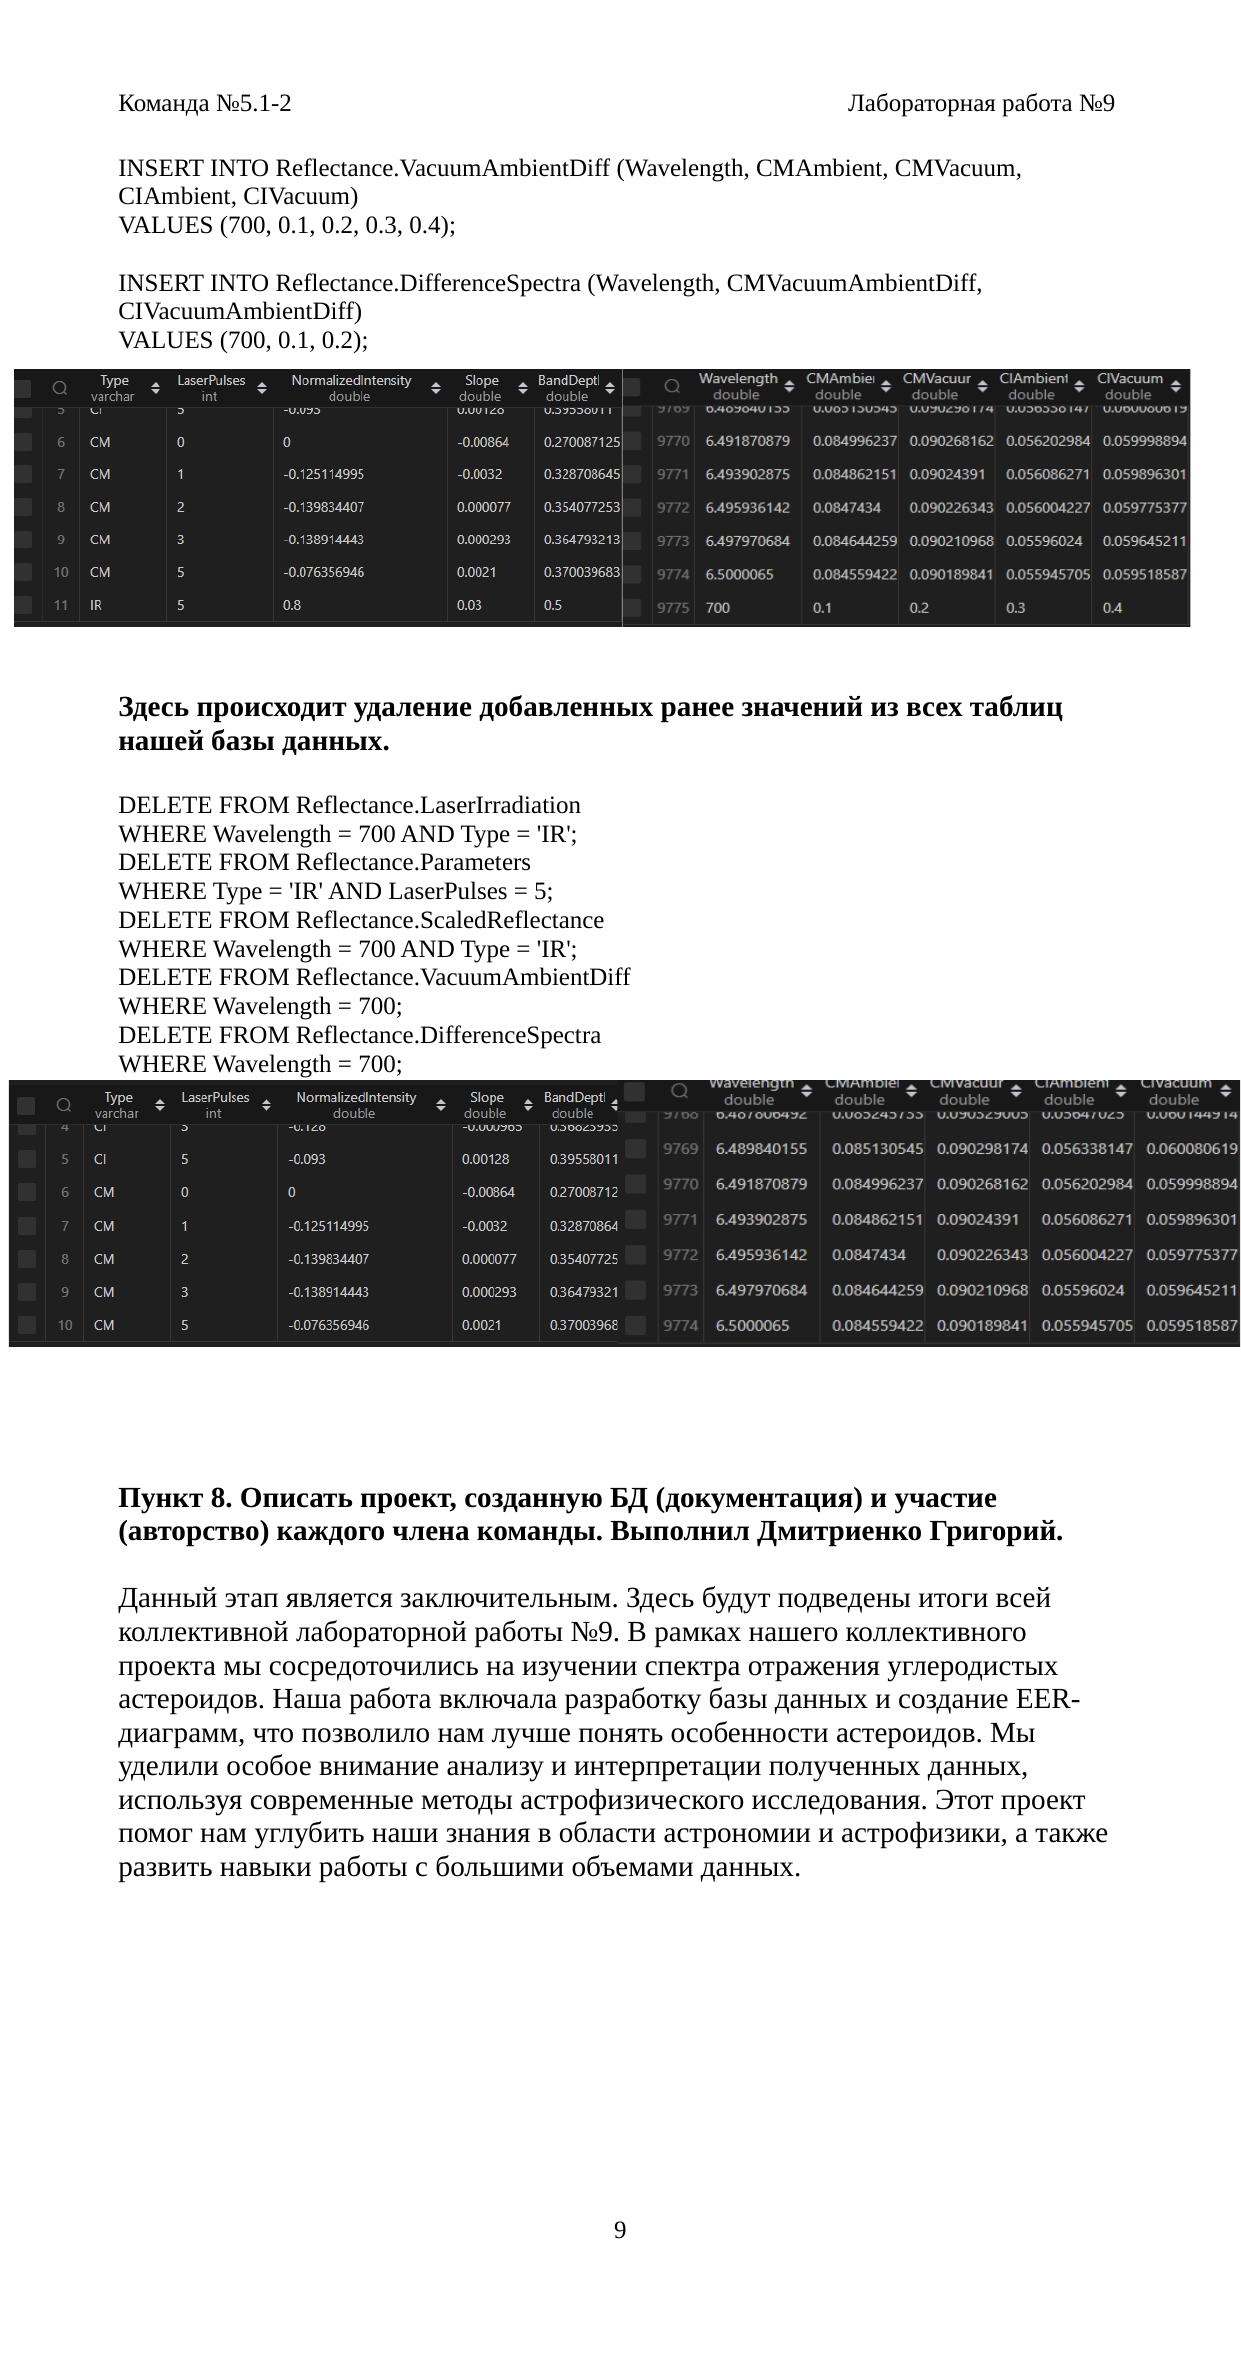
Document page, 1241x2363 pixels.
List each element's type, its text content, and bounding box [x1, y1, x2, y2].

text DELETE FROM Reflectance.VacuumAmbientDiff [118, 962, 1122, 991]
text WHERE Wavelength = 700; [118, 1049, 1122, 1077]
text DELETE FROM Reflectance.LaserIrradiation [118, 790, 1122, 819]
text INSERT INTO Reflectance.VacuumAmbientDiff (Wavelength, CMAmbient, CMVacuum, CIAmbient, CIVacuum) [118, 153, 1122, 210]
text Пункт 8. Описать проект, созданную БД (документация) и участие (авторство) каждого члена команды. Выполнил Дмитриенко Григорий. [118, 1480, 1122, 1547]
text Данный этап является заключительным. Здесь будут подведены итоги всей коллективной лабораторной работы №9. В рамках нашего коллективного проекта мы сосредоточились на изучении спектра отражения углеродистых астероидов. Наша работа включала разработку базы данных и создание EER-диаграмм, что позволило нам лучше понять особенности астероидов. Мы уделили особое внимание анализу и интерпретации полученных данных, используя современные методы астрофизического исследования. Этот проект помог нам углубить наши знания в области астрономии и астрофизики, а также развить навыки работы с большими объемами данных. [118, 1581, 1122, 1882]
text WHERE Wavelength = 700; [118, 991, 1122, 1020]
text DELETE FROM Reflectance.ScaledReflectance [118, 905, 1122, 934]
text DELETE FROM Reflectance.Parameters [118, 847, 1122, 876]
text VALUES (700, 0.1, 0.2); [118, 325, 1122, 354]
text DELETE FROM Reflectance.DifferenceSpectra [118, 1020, 1122, 1049]
text VALUES (700, 0.1, 0.2, 0.3, 0.4); [118, 210, 1122, 239]
text Здесь происходит удаление добавленных ранее значений из всех таблиц нашей базы данных. [118, 689, 1122, 756]
text WHERE Wavelength = 700 AND Type = 'IR'; [118, 934, 1122, 962]
text WHERE Type = 'IR' AND LaserPulses = 5; [118, 876, 1122, 905]
text WHERE Wavelength = 700 AND Type = 'IR'; [118, 819, 1122, 847]
text INSERT INTO Reflectance.DifferenceSpectra (Wavelength, CMVacuumAmbientDiff, CIVacuumAmbientDiff) [118, 268, 1122, 325]
